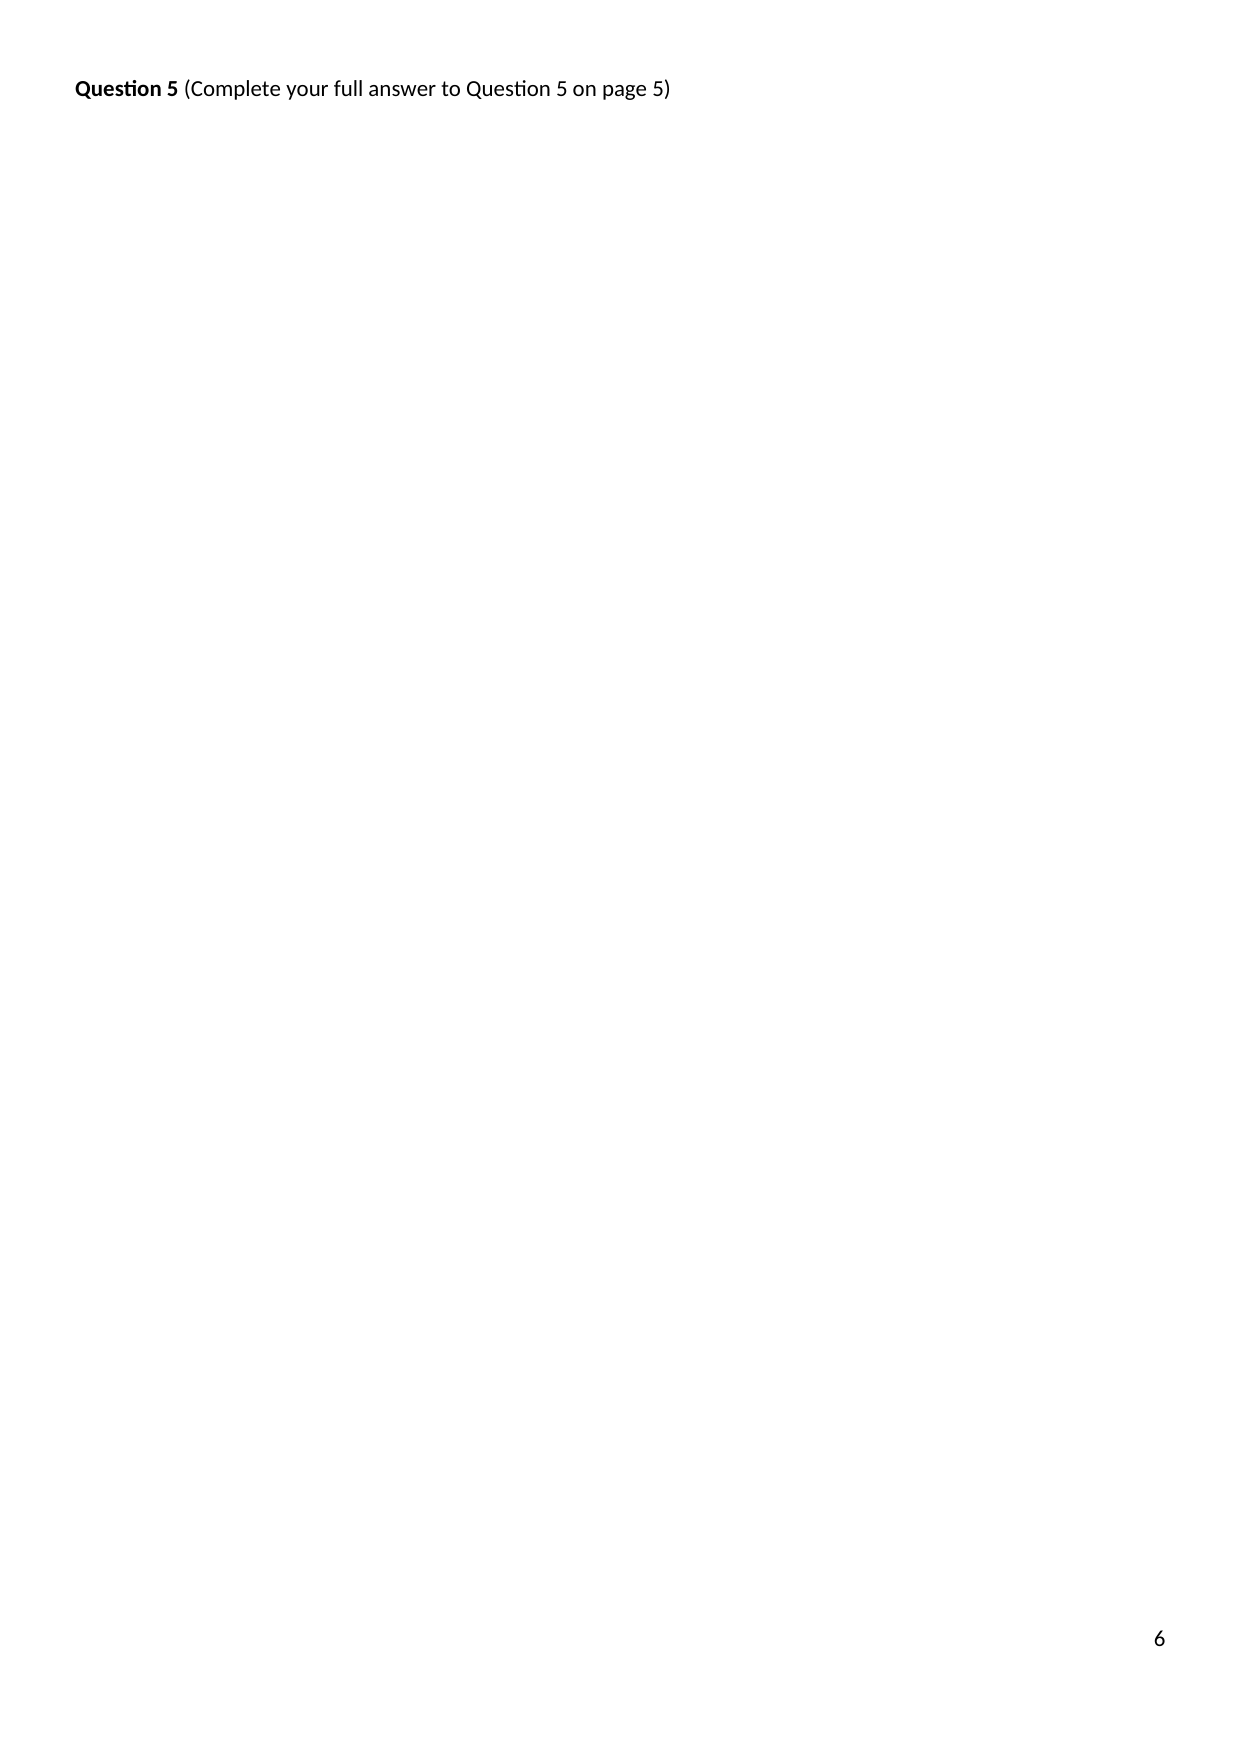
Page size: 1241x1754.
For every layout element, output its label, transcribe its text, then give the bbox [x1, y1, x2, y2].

text Question 5 (Complete your full answer to Question 5 on page 5) [75, 74, 1165, 102]
